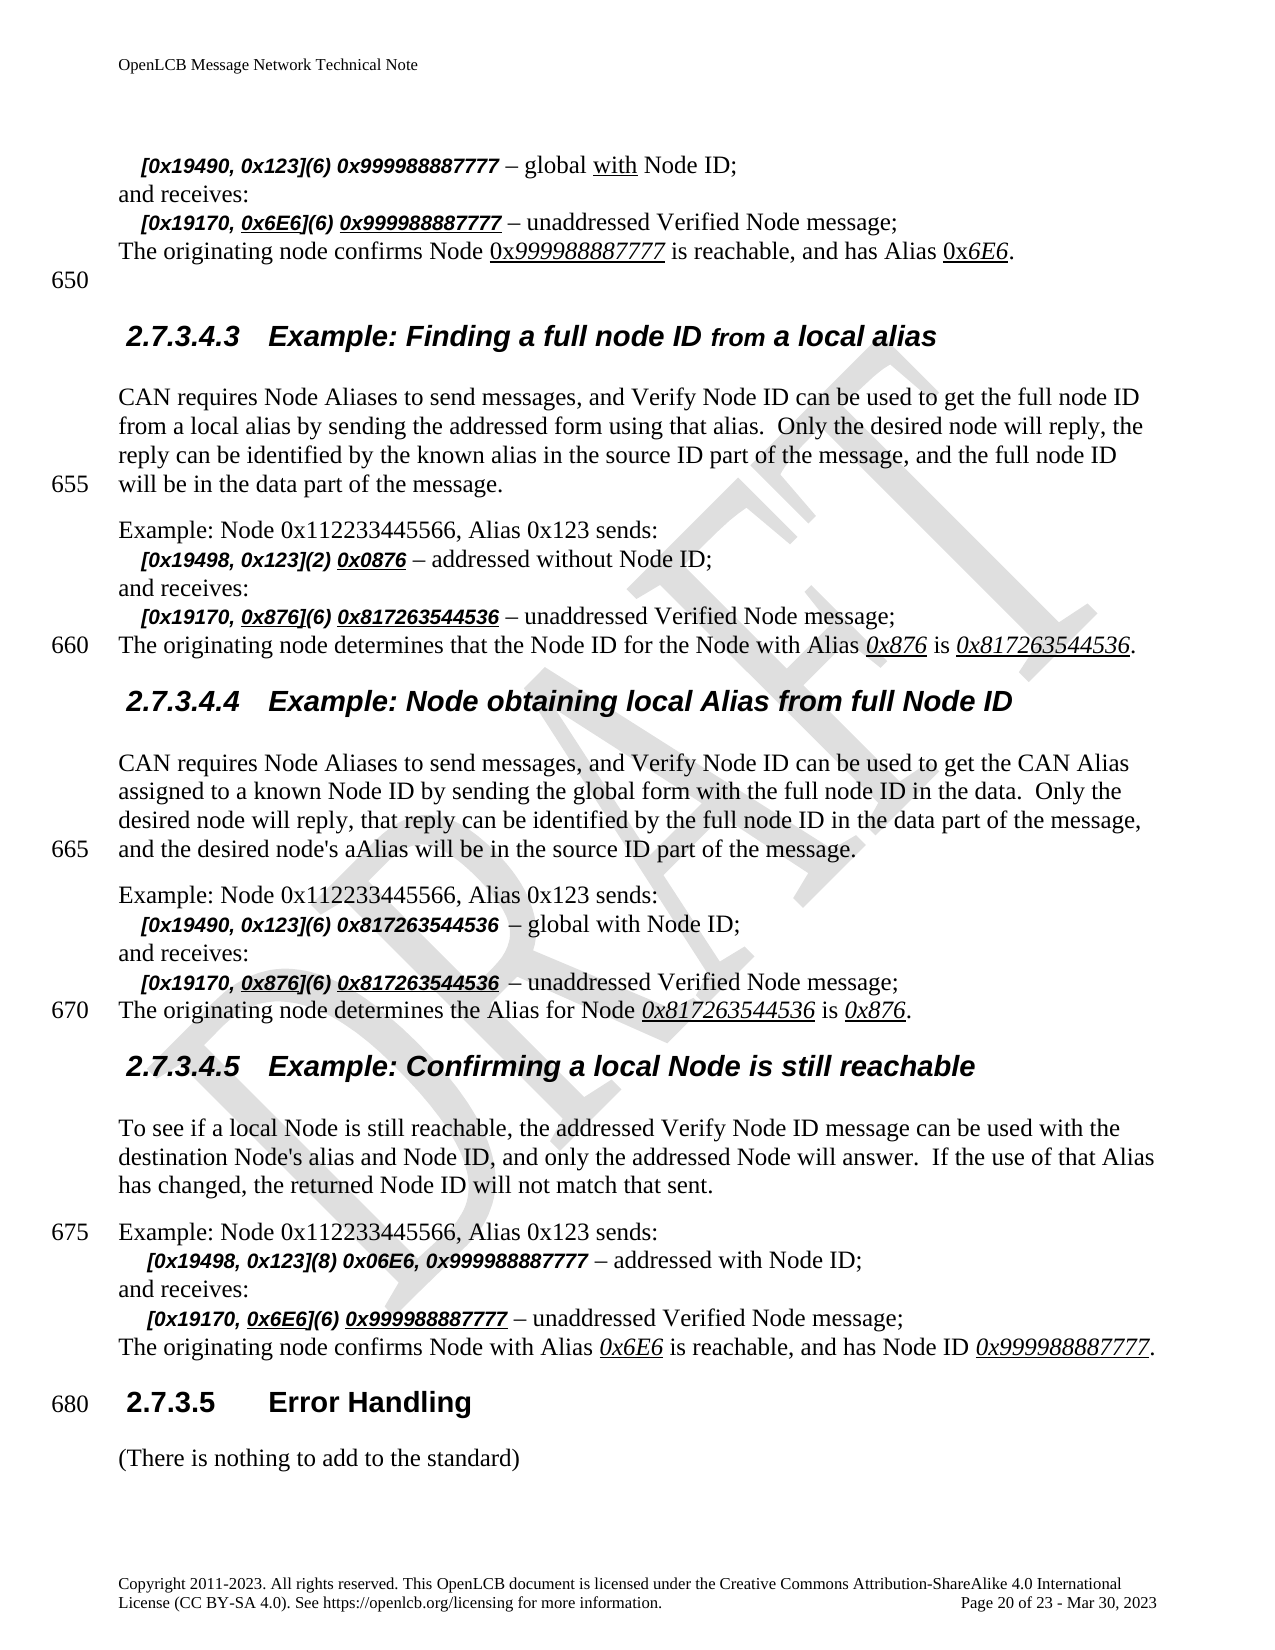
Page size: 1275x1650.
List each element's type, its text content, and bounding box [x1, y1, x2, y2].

text [0x19498, 0x123](2) 0x0876 – addressed without Node ID; and receives: [982, 544, 1157, 601]
text CAN requires Node Aliases to send messages, and Verify Node ID can be used to get the full node ID from a local alias by sending the addressed form using that alias. Only the desired node will reply, the reply can be identified by the known alias in the source ID part of the message, and the full node ID will be in the data part of the message. [844, 382, 1157, 497]
subtitle Example: Confirming a local Node is still reachable [538, 1049, 1157, 1083]
text To see if a local Node is still reachable, the addressed Verify Node ID message can be used with the destination Node's alias and Node ID, and only the addressed Node will answer. If the use of that Alias has changed, the returned Node ID will not match that sent. [118, 1113, 314, 1199]
subtitle Example: Confirming a local Node is still reachable [118, 1049, 198, 1083]
text [0x19170, 0x876](6) 0x817263544536 – unaddressed Verified Node message; The originating node determines that the Node ID for the Node with Alias 0x876 is 0x817263544536. [1039, 601, 1157, 659]
text [777, 515, 936, 544]
text To see if a local Node is still reachable, the addressed Verify Node ID message can be used with the destination Node's alias and Node ID, and only the addressed Node will answer. If the use of that Alias has changed, the returned Node ID will not match that sent. [475, 1113, 1157, 1199]
text CAN requires Node Aliases to send messages, and Verify Node ID can be used to get the CAN Alias assigned to a known Node ID by sending the global form with the full node ID in the data. Only the desired node will reply, that reply can be identified by the full node ID in the data part of the message, and the desired node's aAlias will be in the source ID part of the message. [675, 748, 1157, 863]
text [0x19490, 0x123](6) 0x817263544536 – global with Node ID; and receives: [687, 909, 1157, 967]
text CAN requires Node Aliases to send messages, and Verify Node ID can be used to get the CAN Alias assigned to a known Node ID by sending the global form with the full node ID in the data. Only the desired node will reply, that reply can be identified by the full node ID in the data part of the message, and the desired node's aAlias will be in the source ID part of the message. [582, 748, 701, 854]
text Example: Node 0x112233445566, Alias 0x123 sends: [520, 880, 665, 909]
text [0x19170, 0x6E6](6) 0x999988887777 – unaddressed Verified Node message; The originating node confirms Node with Alias 0x6E6 is reachable, and has Node ID 0x999988887777. [118, 1303, 1157, 1361]
subtitle Example: Finding a full node ID from a local alias [118, 319, 1157, 352]
text Example: Node 0x112233445566, Alias 0x123 sends: [0x19498, 0x123](8) 0x06E6, 0x999988887777 – addressed with Node ID; and receives: [118, 1217, 398, 1303]
subtitle Example: Node obtaining local Alias from full Node ID [805, 684, 1157, 717]
text Example: Node 0x112233445566, Alias 0x123 sends: [370, 880, 501, 909]
text [0x19170, 0x876](6) 0x817263544536 – unaddressed Verified Node message; The originating node determines that the Node ID for the Node with Alias 0x876 is 0x817263544536. [118, 601, 733, 659]
subtitle Example: Confirming a local Node is still reachable [209, 1049, 409, 1083]
text Example: Node 0x112233445566, Alias 0x123 sends: [0x19498, 0x123](8) 0x06E6, 0x999988887777 – addressed with Node ID; and receives: [377, 1217, 458, 1258]
text [0x19498, 0x123](2) 0x0876 – addressed without Node ID; and receives: [685, 544, 993, 601]
text Example: Node 0x112233445566, Alias 0x123 sends: [118, 880, 334, 909]
text [0x19490, 0x123](6) 0x817263544536 – global with Node ID; and receives: [533, 909, 702, 967]
text CAN requires Node Aliases to send messages, and Verify Node ID can be used to get the full node ID from a local alias by sending the addressed form using that alias. Only the desired node will reply, the reply can be identified by the known alias in the source ID part of the message, and the full node ID will be in the data part of the message. [118, 382, 832, 497]
subtitle Example: Node obtaining local Alias from full Node ID [574, 684, 791, 717]
text [0x19170, 0x876](6) 0x817263544536 – unaddressed Verified Node message; The originating node determines the Alias for Node 0x817263544536 is 0x876. [492, 978, 621, 1024]
text [0x19170, 0x876](6) 0x817263544536 – unaddressed Verified Node message; The originating node determines that the Node ID for the Node with Alias 0x876 is 0x817263544536. [829, 601, 1033, 659]
text [0x19498, 0x123](2) 0x0876 – addressed without Node ID; and receives: [118, 544, 675, 601]
text [953, 515, 1157, 544]
text [706, 515, 788, 544]
text Example: Node 0x112233445566, Alias 0x123 sends: [668, 880, 1157, 909]
text [0x19170, 0x876](6) 0x817263544536 – unaddressed Verified Node message; The originating node determines the Alias for Node 0x817263544536 is 0x876. [688, 967, 1157, 1024]
text CAN requires Node Aliases to send messages, and Verify Node ID can be used to get the full node ID from a local alias by sending the addressed form using that alias. Only the desired node will reply, the reply can be identified by the known alias in the source ID part of the message, and the full node ID will be in the data part of the message. [781, 428, 889, 497]
text Example: Node 0x112233445566, Alias 0x123 sends: [118, 515, 699, 544]
text [0x19170, 0x6E6](6) 0x999988887777 – unaddressed Verified Node message; The originating node confirms Node 0x999988887777 is reachable, and has Alias 0x6E6. [118, 207, 1157, 265]
text [0x19490, 0x123](6) 0x817263544536 – global with Node ID; and receives: [398, 909, 509, 967]
subtitle Error Handling [118, 1385, 1157, 1419]
text [0x19170, 0x876](6) 0x817263544536 – unaddressed Verified Node message; The originating node determines that the Node ID for the Node with Alias 0x876 is 0x817263544536. [721, 601, 829, 659]
text [0x19490, 0x123](6) 0x999988887777 – global with Node ID; and receives: [118, 150, 1157, 207]
subtitle Example: Confirming a local Node is still reachable [425, 1049, 526, 1083]
text To see if a local Node is still reachable, the addressed Verify Node ID message can be used with the destination Node's alias and Node ID, and only the addressed Node will answer. If the use of that Alias has changed, the returned Node ID will not match that sent. [273, 1113, 468, 1199]
text CAN requires Node Aliases to send messages, and Verify Node ID can be used to get the CAN Alias assigned to a known Node ID by sending the global form with the full node ID in the data. Only the desired node will reply, that reply can be identified by the full node ID in the data part of the message, and the desired node's aAlias will be in the source ID part of the message. [118, 748, 635, 863]
text [0x19170, 0x876](6) 0x817263544536 – unaddressed Verified Node message; The originating node determines the Alias for Node 0x817263544536 is 0x876. [118, 967, 434, 1024]
text [0x19490, 0x123](6) 0x817263544536 – global with Node ID; and receives: [118, 909, 410, 967]
text [0x19170, 0x876](6) 0x817263544536 – unaddressed Verified Node message; The originating node determines the Alias for Node 0x817263544536 is 0x876. [575, 967, 706, 1008]
text Example: Node 0x112233445566, Alias 0x123 sends: [0x19498, 0x123](8) 0x06E6, 0x999988887777 – addressed with Node ID; and receives: [409, 1217, 1157, 1303]
text [0x19170, 0x876](6) 0x817263544536 – unaddressed Verified Node message; The originating node determines the Alias for Node 0x817263544536 is 0x876. [358, 992, 467, 1024]
subtitle Example: Node obtaining local Alias from full Node ID [118, 684, 541, 717]
text (There is nothing to add to the standard) [118, 1443, 1157, 1472]
